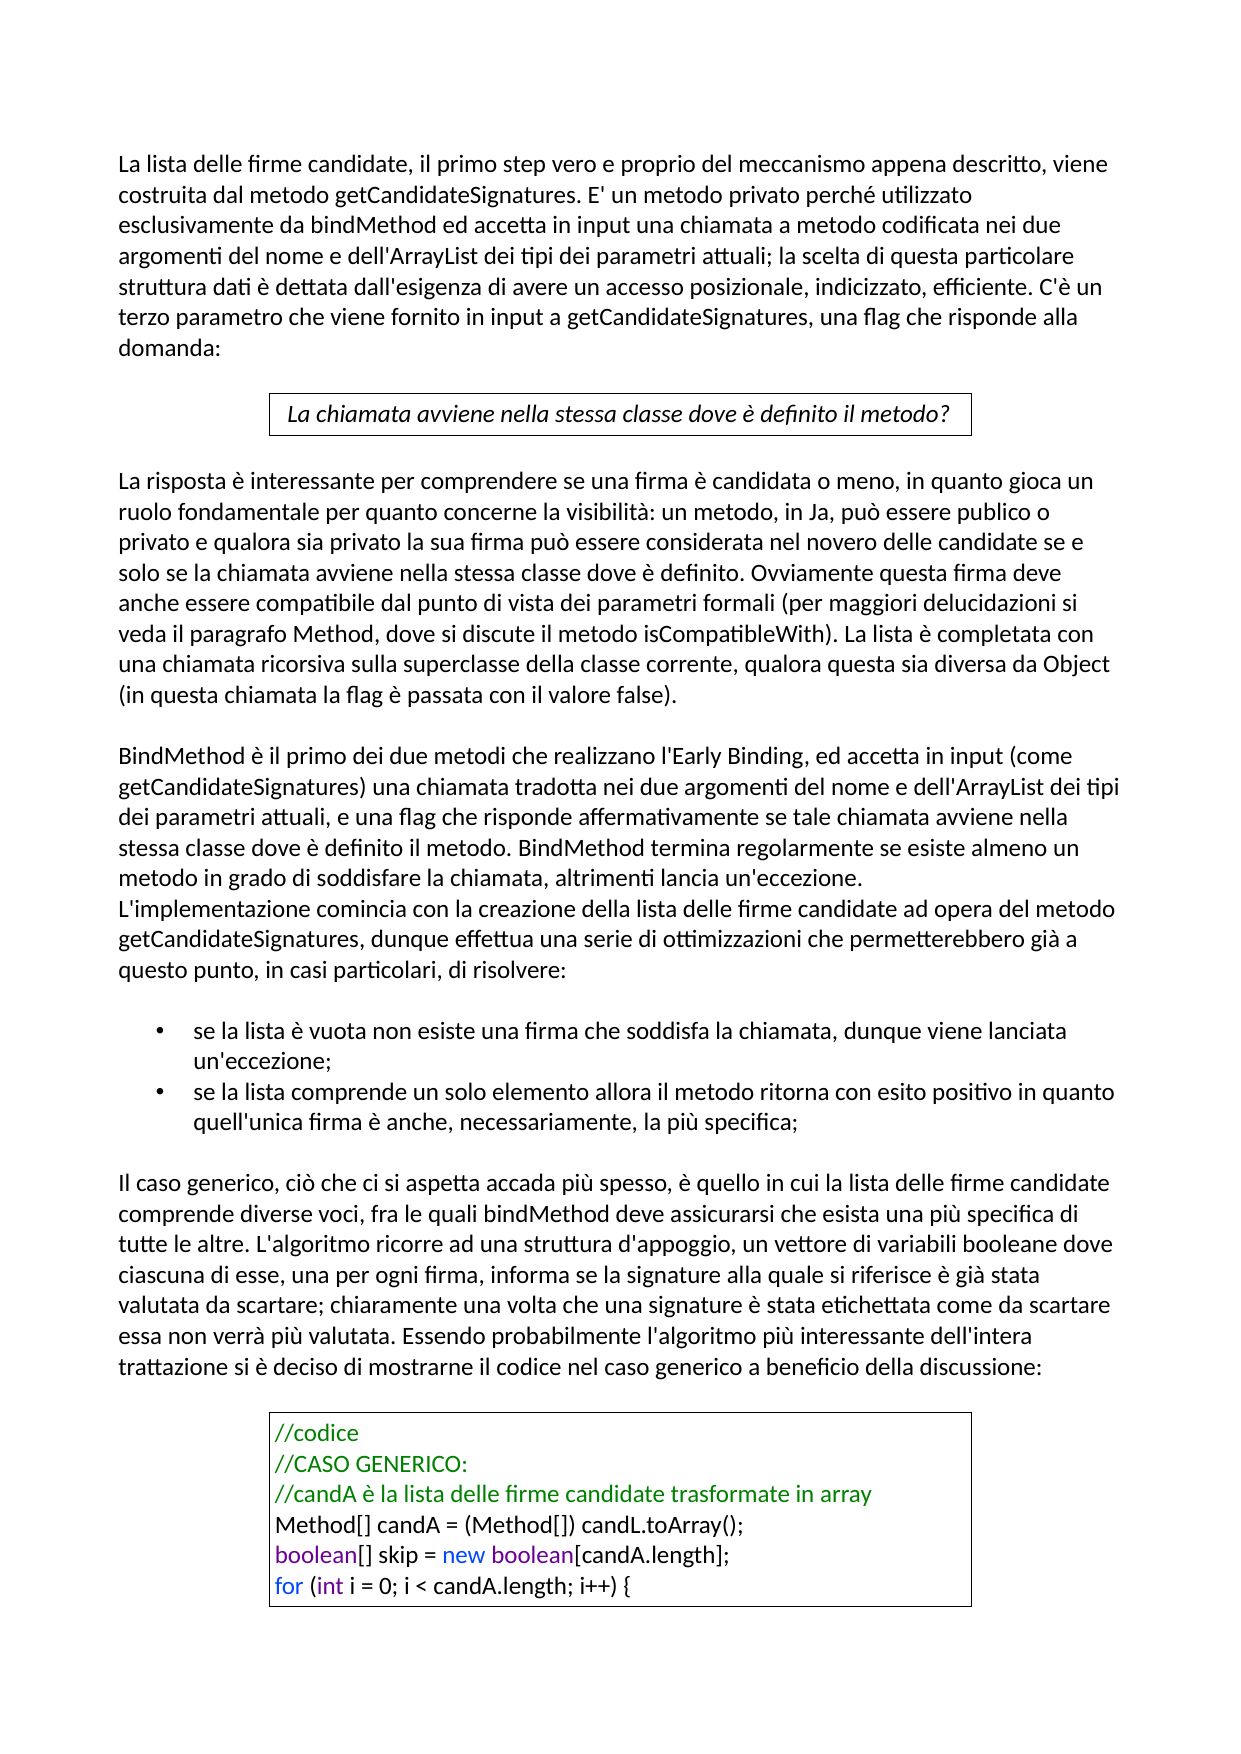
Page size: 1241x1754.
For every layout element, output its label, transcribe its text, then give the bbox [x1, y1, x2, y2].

text L'implementazione comincia con la creazione della lista delle firme candidate ad opera del metodo getCandidateSignatures, dunque effettua una serie di ottimizzazioni che permetterebbero già a questo punto, in casi particolari, di risolvere: [118, 893, 1122, 984]
text La lista delle firme candidate, il primo step vero e proprio del meccanismo appena descritto, viene costruita dal metodo getCandidateSignatures. E' un metodo privato perché utilizzato esclusivamente da bindMethod ed accetta in input una chiamata a metodo codificata nei due argomenti del nome e dell'ArrayList dei tipi dei parametri attuali; la scelta di questa particolare struttura dati è dettata dall'esigenza di avere un accesso posizionale, indicizzato, efficiente. C'è un terzo parametro che viene fornito in input a getCandidateSignatures, una flag che risponde alla domanda: [118, 149, 1122, 362]
text La risposta è interessante per comprendere se una firma è candidata o meno, in quanto gioca un ruolo fondamentale per quanto concerne la visibilità: un metodo, in Ja, può essere publico o privato e qualora sia privato la sua firma può essere considerata nel novero delle candidate se e solo se la chiamata avviene nella stessa classe dove è definito. Ovviamente questa firma deve anche essere compatibile dal punto di vista dei parametri formali (per maggiori delucidazioni si veda il paragrafo Method, dove si discute il metodo isCompatibleWith). La lista è completata con una chiamata ricorsiva sulla superclasse della classe corrente, qualora questa sia diversa da Object (in questa chiamata la flag è passata con il valore false). [118, 466, 1122, 710]
list se la lista è vuota non esiste una firma che soddisfa la chiamata, dunque viene lanciata un'eccezione; [156, 1015, 1122, 1076]
text Il caso generico, ciò che ci si aspetta accada più spesso, è quello in cui la lista delle firme candidate comprende diverse voci, fra le quali bindMethod deve assicurarsi che esista una più specifica di tutte le altre. L'algoritmo ricorre ad una struttura d'appoggio, un vettore di variabili booleane dove ciascuna di esse, una per ogni firma, informa se la signature alla quale si riferisce è già stata valutata da scartare; chiaramente una volta che una signature è stata etichettata come da scartare essa non verrà più valutata. Essendo probabilmente l'algoritmo più interessante dell'intera trattazione si è deciso di mostrarne il codice nel caso generico a beneficio della discussione: [118, 1167, 1122, 1381]
text BindMethod è il primo dei due metodi che realizzano l'Early Binding, ed accetta in input (come getCandidateSignatures) una chiamata tradotta nei due argomenti del nome e dell'ArrayList dei tipi dei parametri attuali, e una flag che risponde affermativamente se tale chiamata avviene nella stessa classe dove è definito il metodo. BindMethod termina regolarmente se esiste almeno un metodo in grado di soddisfare la chiamata, altrimenti lancia un'eccezione. [118, 740, 1122, 893]
list se la lista comprende un solo elemento allora il metodo ritorna con esito positivo in quanto quell'unica firma è anche, necessariamente, la più specifica; [156, 1076, 1122, 1137]
table_header //codice //CASO GENERICO: //candA è la lista delle firme candidate trasformate in array Method[] candA = (Method[]) candL.toArray(); boolean[] skip = new boolean[candA.length]; for (int i = 0; i < candA.length; i++) { [270, 1413, 971, 1606]
table_header La chiamata avviene nella stessa classe dove è definito il metodo? [270, 394, 971, 435]
